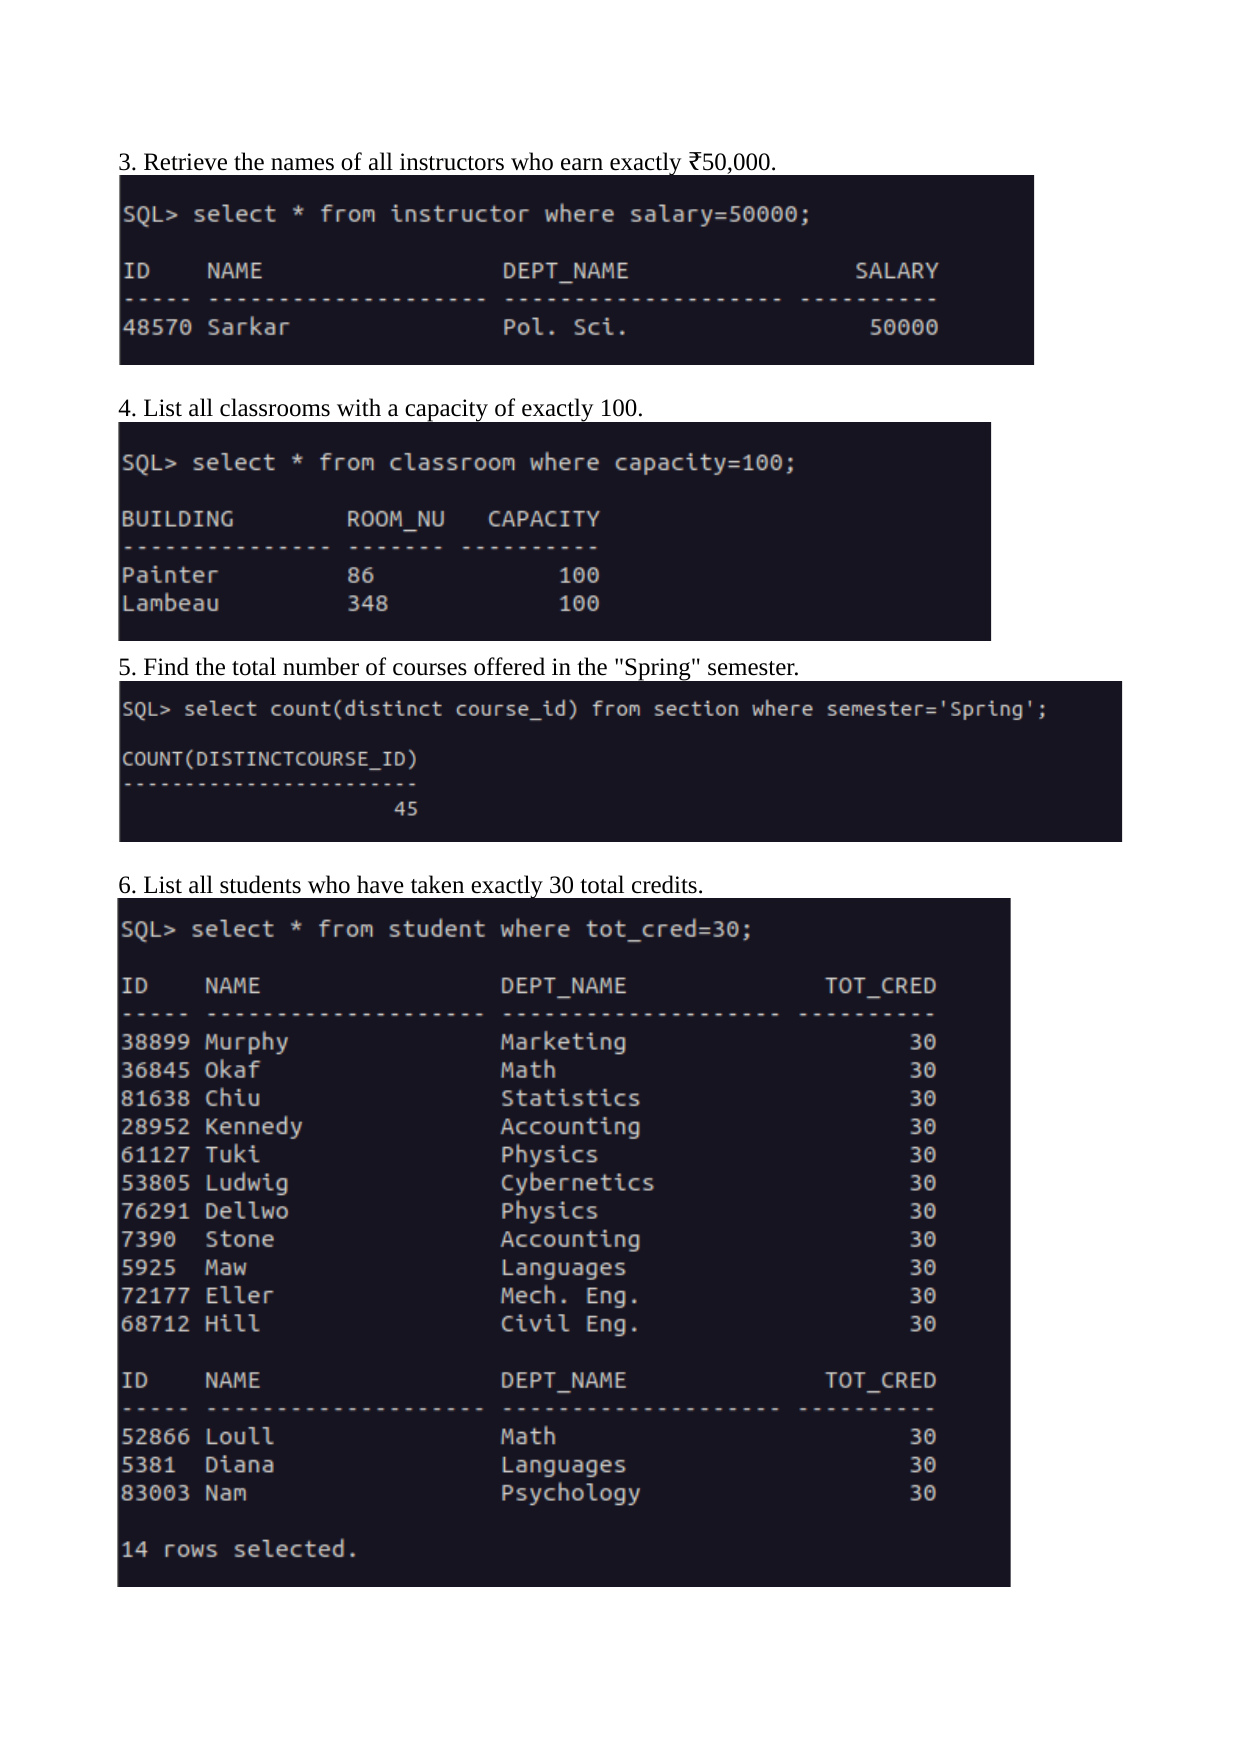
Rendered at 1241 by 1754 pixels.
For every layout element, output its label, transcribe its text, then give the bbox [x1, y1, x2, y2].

text 6. List all students who have taken exactly 30 total credits. [118, 870, 1122, 899]
text 5. Find the total number of courses offered in the "Spring" semester. [118, 652, 1122, 681]
picture [117, 898, 1011, 1587]
text 4. List all classrooms with a capacity of exactly 100. [118, 393, 1122, 422]
picture [118, 175, 1035, 365]
picture [118, 681, 1123, 842]
picture [117, 422, 992, 641]
text 3. Retrieve the names of all instructors who earn exactly ₹50,000. [118, 147, 1122, 176]
